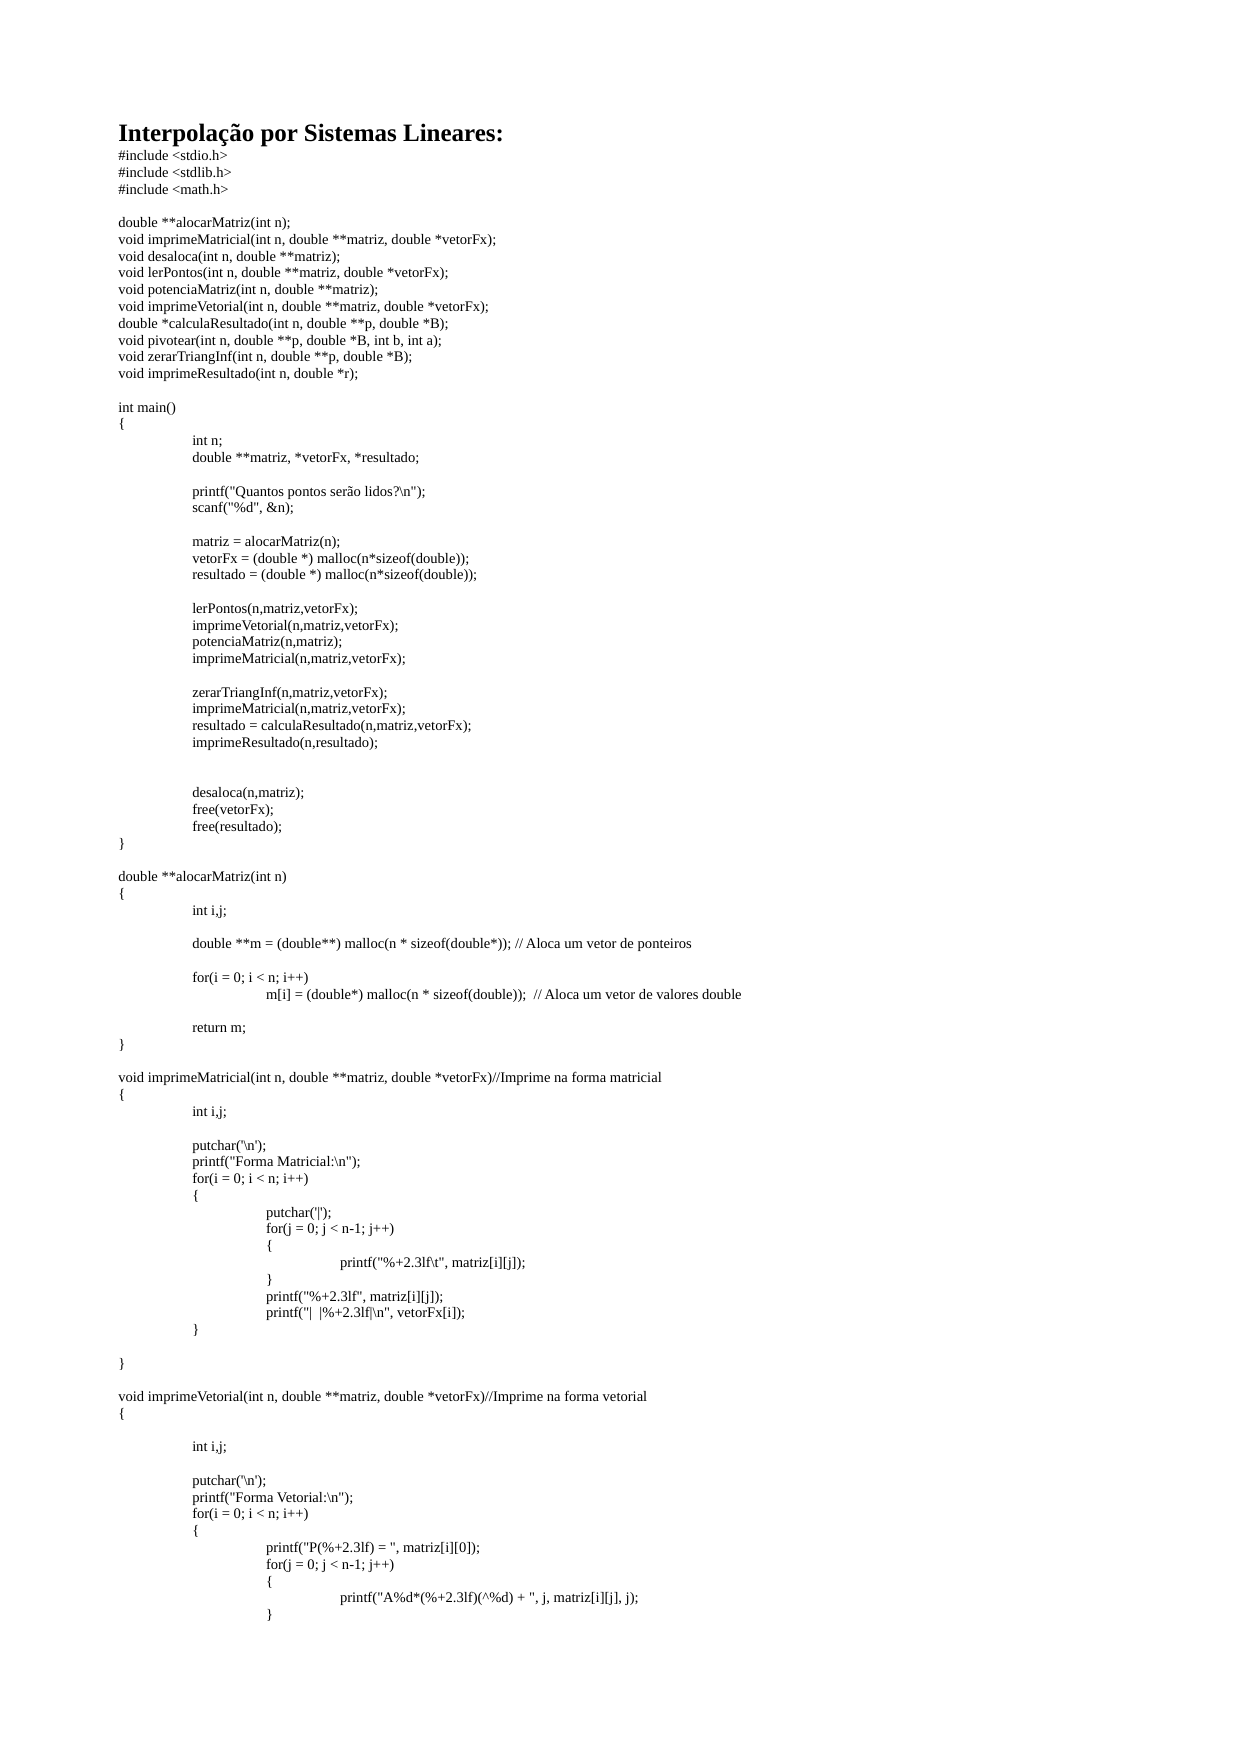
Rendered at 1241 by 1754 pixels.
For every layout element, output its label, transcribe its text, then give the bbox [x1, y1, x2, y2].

text } [118, 1354, 1122, 1371]
text printf("| |%+2.3lf|\n", vetorFx[i]); [118, 1304, 1122, 1321]
text double **alocarMatriz(int n) [118, 868, 1122, 885]
text vetorFx = (double *) malloc(n*sizeof(double)); [118, 549, 1122, 566]
text int i,j; [118, 1438, 1122, 1455]
text #include <stdio.h> [118, 147, 1122, 164]
text Interpolação por Sistemas Lineares: [118, 118, 1122, 147]
text { [118, 1187, 1122, 1203]
text int i,j; [118, 902, 1122, 918]
text return m; [118, 1019, 1122, 1036]
text imprimeVetorial(n,matriz,vetorFx); [118, 616, 1122, 633]
text printf("Forma Matricial:\n"); [118, 1153, 1122, 1170]
text resultado = (double *) malloc(n*sizeof(double)); [118, 566, 1122, 583]
text void lerPontos(int n, double **matriz, double *vetorFx); [118, 264, 1122, 281]
text void desaloca(int n, double **matriz); [118, 247, 1122, 264]
text { [118, 1522, 1122, 1539]
text void imprimeResultado(int n, double *r); [118, 365, 1122, 382]
text } [118, 1606, 1122, 1623]
text #include <math.h> [118, 180, 1122, 197]
text double **matriz, *vetorFx, *resultado; [118, 449, 1122, 466]
text int i,j; [118, 1103, 1122, 1119]
text m[i] = (double*) malloc(n * sizeof(double)); // Aloca um vetor de valores double [118, 985, 1122, 1002]
text matriz = alocarMatriz(n); [118, 533, 1122, 549]
text imprimeMatricial(n,matriz,vetorFx); [118, 700, 1122, 717]
text void imprimeMatricial(int n, double **matriz, double *vetorFx); [118, 231, 1122, 247]
text { [118, 885, 1122, 902]
text desaloca(n,matriz); [118, 784, 1122, 801]
text for(i = 0; i < n; i++) [118, 1505, 1122, 1522]
text { [118, 1086, 1122, 1103]
text { [118, 1405, 1122, 1421]
text } [118, 1036, 1122, 1052]
text printf("%+2.3lf", matriz[i][j]); [118, 1287, 1122, 1304]
text double *calculaResultado(int n, double **p, double *B); [118, 314, 1122, 331]
text putchar('\n'); [118, 1472, 1122, 1488]
text for(i = 0; i < n; i++) [118, 1170, 1122, 1187]
text putchar('|'); [118, 1203, 1122, 1220]
text printf("Quantos pontos serão lidos?\n"); [118, 482, 1122, 499]
text printf("%+2.3lf\t", matriz[i][j]); [118, 1254, 1122, 1271]
text scanf("%d", &n); [118, 499, 1122, 516]
text #include <stdlib.h> [118, 164, 1122, 180]
text zerarTriangInf(n,matriz,vetorFx); [118, 683, 1122, 700]
text } [118, 1321, 1122, 1338]
text printf("A%d*(%+2.3lf)(^%d) + ", j, matriz[i][j], j); [118, 1589, 1122, 1606]
text } [118, 834, 1122, 851]
text void potenciaMatriz(int n, double **matriz); [118, 281, 1122, 298]
text double **alocarMatriz(int n); [118, 214, 1122, 231]
text putchar('\n'); [118, 1136, 1122, 1153]
text { [118, 415, 1122, 432]
text double **m = (double**) malloc(n * sizeof(double*)); // Aloca um vetor de ponteiros [118, 935, 1122, 952]
text void zerarTriangInf(int n, double **p, double *B); [118, 348, 1122, 365]
text void imprimeMatricial(int n, double **matriz, double *vetorFx)//Imprime na forma matricial [118, 1069, 1122, 1086]
text printf("Forma Vetorial:\n"); [118, 1488, 1122, 1505]
text for(j = 0; j < n-1; j++) [118, 1220, 1122, 1237]
text void imprimeVetorial(int n, double **matriz, double *vetorFx); [118, 298, 1122, 314]
text free(resultado); [118, 818, 1122, 834]
text void imprimeVetorial(int n, double **matriz, double *vetorFx)//Imprime na forma vetorial [118, 1388, 1122, 1405]
text free(vetorFx); [118, 801, 1122, 818]
text } [118, 1271, 1122, 1287]
text printf("P(%+2.3lf) = ", matriz[i][0]); [118, 1539, 1122, 1556]
text int n; [118, 432, 1122, 449]
text lerPontos(n,matriz,vetorFx); [118, 600, 1122, 616]
text { [118, 1237, 1122, 1254]
text for(i = 0; i < n; i++) [118, 969, 1122, 985]
text resultado = calculaResultado(n,matriz,vetorFx); [118, 717, 1122, 734]
text int main() [118, 398, 1122, 415]
text imprimeMatricial(n,matriz,vetorFx); [118, 650, 1122, 667]
text imprimeResultado(n,resultado); [118, 734, 1122, 751]
text potenciaMatriz(n,matriz); [118, 633, 1122, 650]
text void pivotear(int n, double **p, double *B, int b, int a); [118, 331, 1122, 348]
text { [118, 1572, 1122, 1589]
text for(j = 0; j < n-1; j++) [118, 1556, 1122, 1572]
